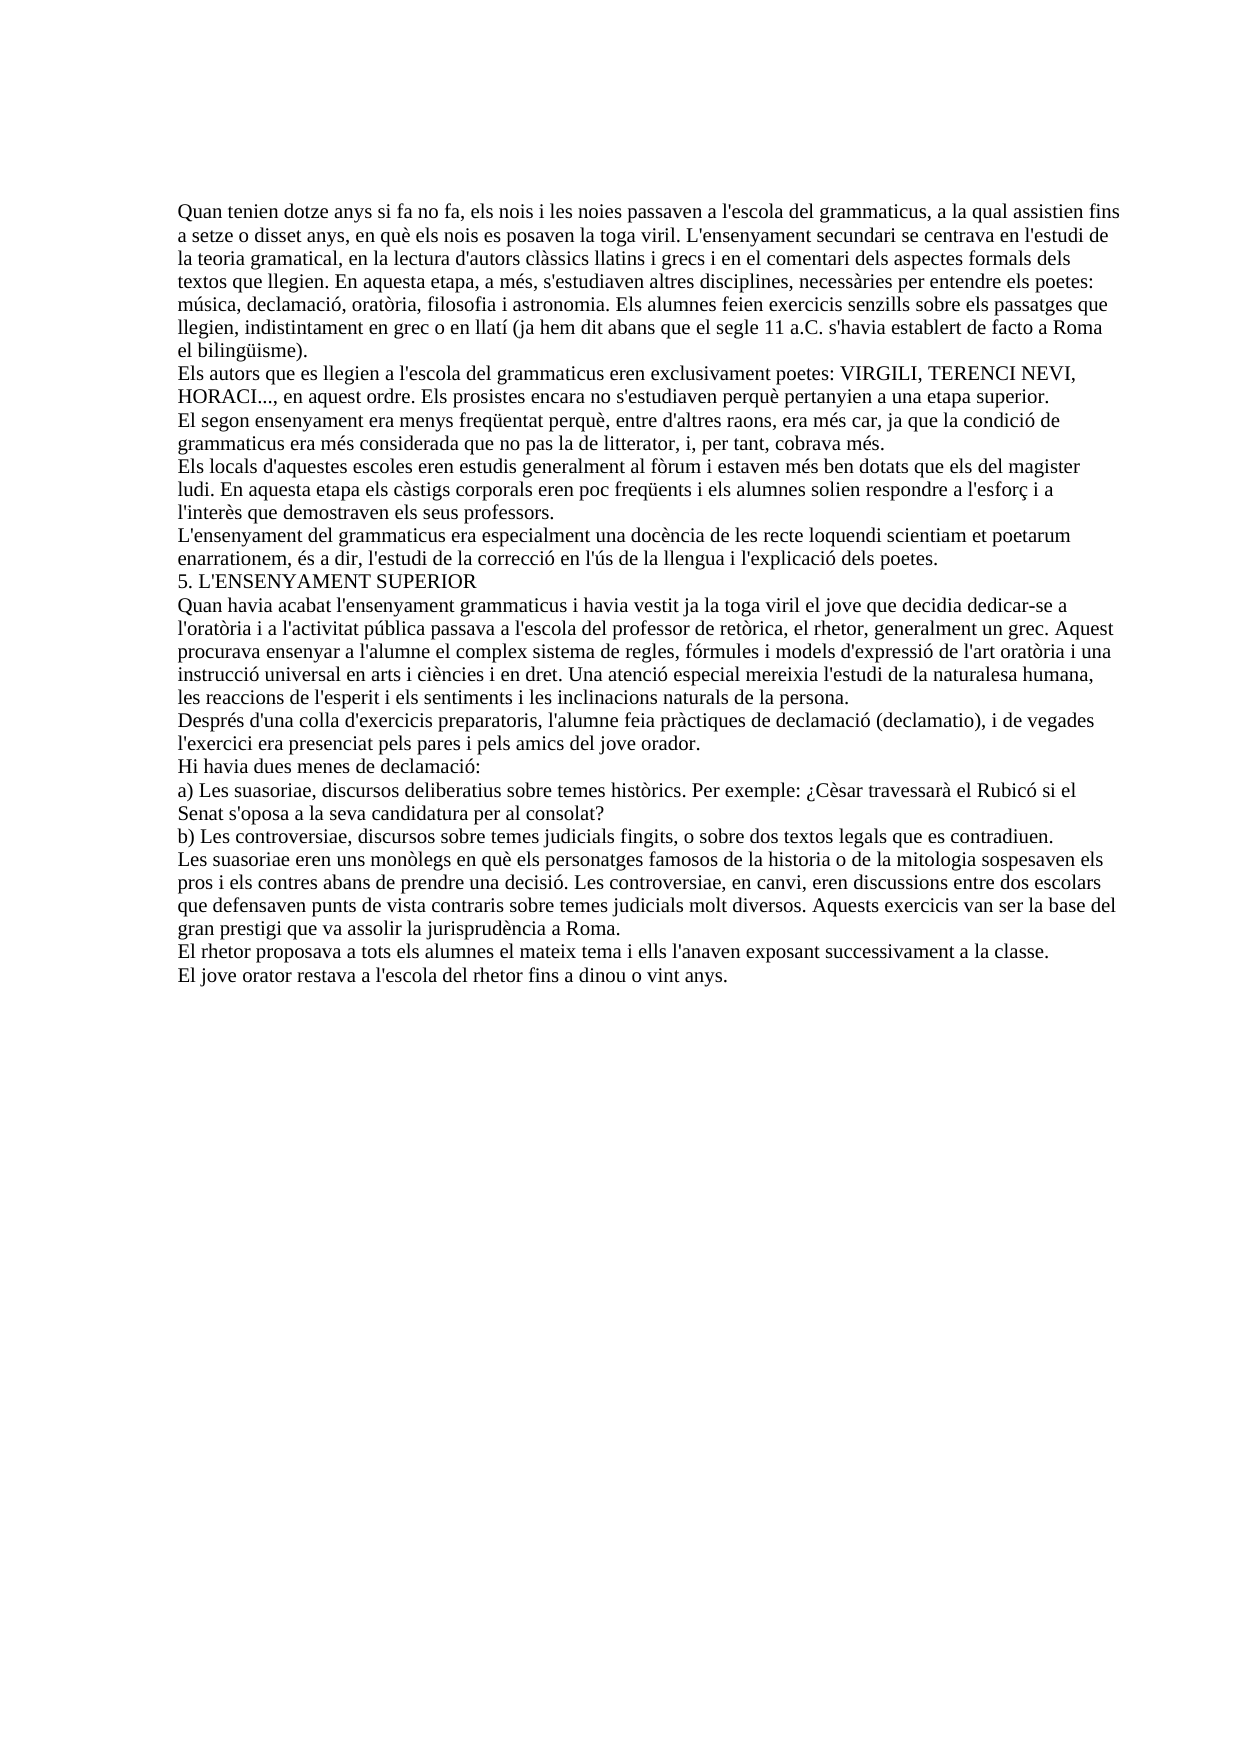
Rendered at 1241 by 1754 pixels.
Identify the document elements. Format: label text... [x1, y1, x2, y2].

text b) Les controversiae, discursos sobre temes judicials fingits, o sobre dos textos legals que es contradiuen. [177, 825, 1122, 848]
text Quan tenien dotze anys si fa no fa, els nois i les noies passaven a l'escola del grammaticus, a la qual assistien fins a setze o disset anys, en què els nois es posaven la toga viril. L'ensenyament secundari se centrava en l'estudi de la teoria gramatical, en la lectura d'autors clàssics llatins i grecs i en el comentari dels aspectes formals dels textos que llegien. En aquesta etapa, a més, s'estudiaven altres disciplines, necessàries per entendre els poetes: música, declamació, oratòria, filosofia i astronomia. Els alumnes feien exercicis senzills sobre els passatges que llegien, indistintament en grec o en llatí (ja hem dit abans que el segle 11 a.C. s'havia establert de facto a Roma el bilingüisme). [177, 200, 1122, 362]
text a) Les suasoriae, discursos deliberatius sobre temes històrics. Per exemple: ¿Cèsar travessarà el Rubicó si el Senat s'oposa a la seva candidatura per al consolat? [177, 778, 1122, 825]
text Les suasoriae eren uns monòlegs en què els personatges famosos de la historia o de la mitologia sospesaven els pros i els contres abans de prendre una decisió. Les controversiae, en canvi, eren discussions entre dos escolars que defensaven punts de vista contraris sobre temes judicials molt diversos. Aquests exercicis van ser la base del gran prestigi que va assolir la jurisprudència a Roma. [177, 848, 1122, 940]
text El jove orator restava a l'escola del rhetor fins a dinou o vint anys. [177, 963, 1122, 987]
text Quan havia acabat l'ensenyament grammaticus i havia vestit ja la toga viril el jove que decidia dedicar-se a l'oratòria i a l'activitat pública passava a l'escola del professor de retòrica, el rhetor, generalment un grec. Aquest procurava ensenyar a l'alumne el complex sistema de regles, fórmules i models d'expressió de l'art oratòria i una instrucció universal en arts i ciències i en dret. Una atenció especial mereixia l'estudi de la naturalesa humana, les reaccions de l'esperit i els sentiments i les inclinacions naturals de la persona. [177, 593, 1122, 709]
text L'ensenyament del grammaticus era especialment una docència de les recte loquendi scientiam et poetarum enarrationem, és a dir, l'estudi de la correcció en l'ús de la llengua i l'explicació dels poetes. [177, 524, 1122, 570]
text El segon ensenyament era menys freqüentat perquè, entre d'altres raons, era més car, ja que la condició de grammaticus era més considerada que no pas la de litterator, i, per tant, cobrava més. [177, 408, 1122, 455]
text Després d'una colla d'exercicis preparatoris, l'alumne feia pràctiques de declamació (declamatio), i de vegades l'exercici era presenciat pels pares i pels amics del jove orador. [177, 709, 1122, 755]
text Hi havia dues menes de declamació: [177, 755, 1122, 778]
text El rhetor proposava a tots els alumnes el mateix tema i ells l'anaven exposant successivament a la classe. [177, 940, 1122, 963]
text 5. L'ENSENYAMENT SUPERIOR [177, 570, 1122, 593]
text Els locals d'aquestes escoles eren estudis generalment al fòrum i estaven més ben dotats que els del magister ludi. En aquesta etapa els càstigs corporals eren poc freqüents i els alumnes solien respondre a l'esforç i a l'interès que demostraven els seus professors. [177, 455, 1122, 524]
text Els autors que es llegien a l'escola del grammaticus eren exclusivament poetes: VIRGILI, TERENCI NEVI, HORACI..., en aquest ordre. Els prosistes encara no s'estudiaven perquè pertanyien a una etapa superior. [177, 362, 1122, 408]
